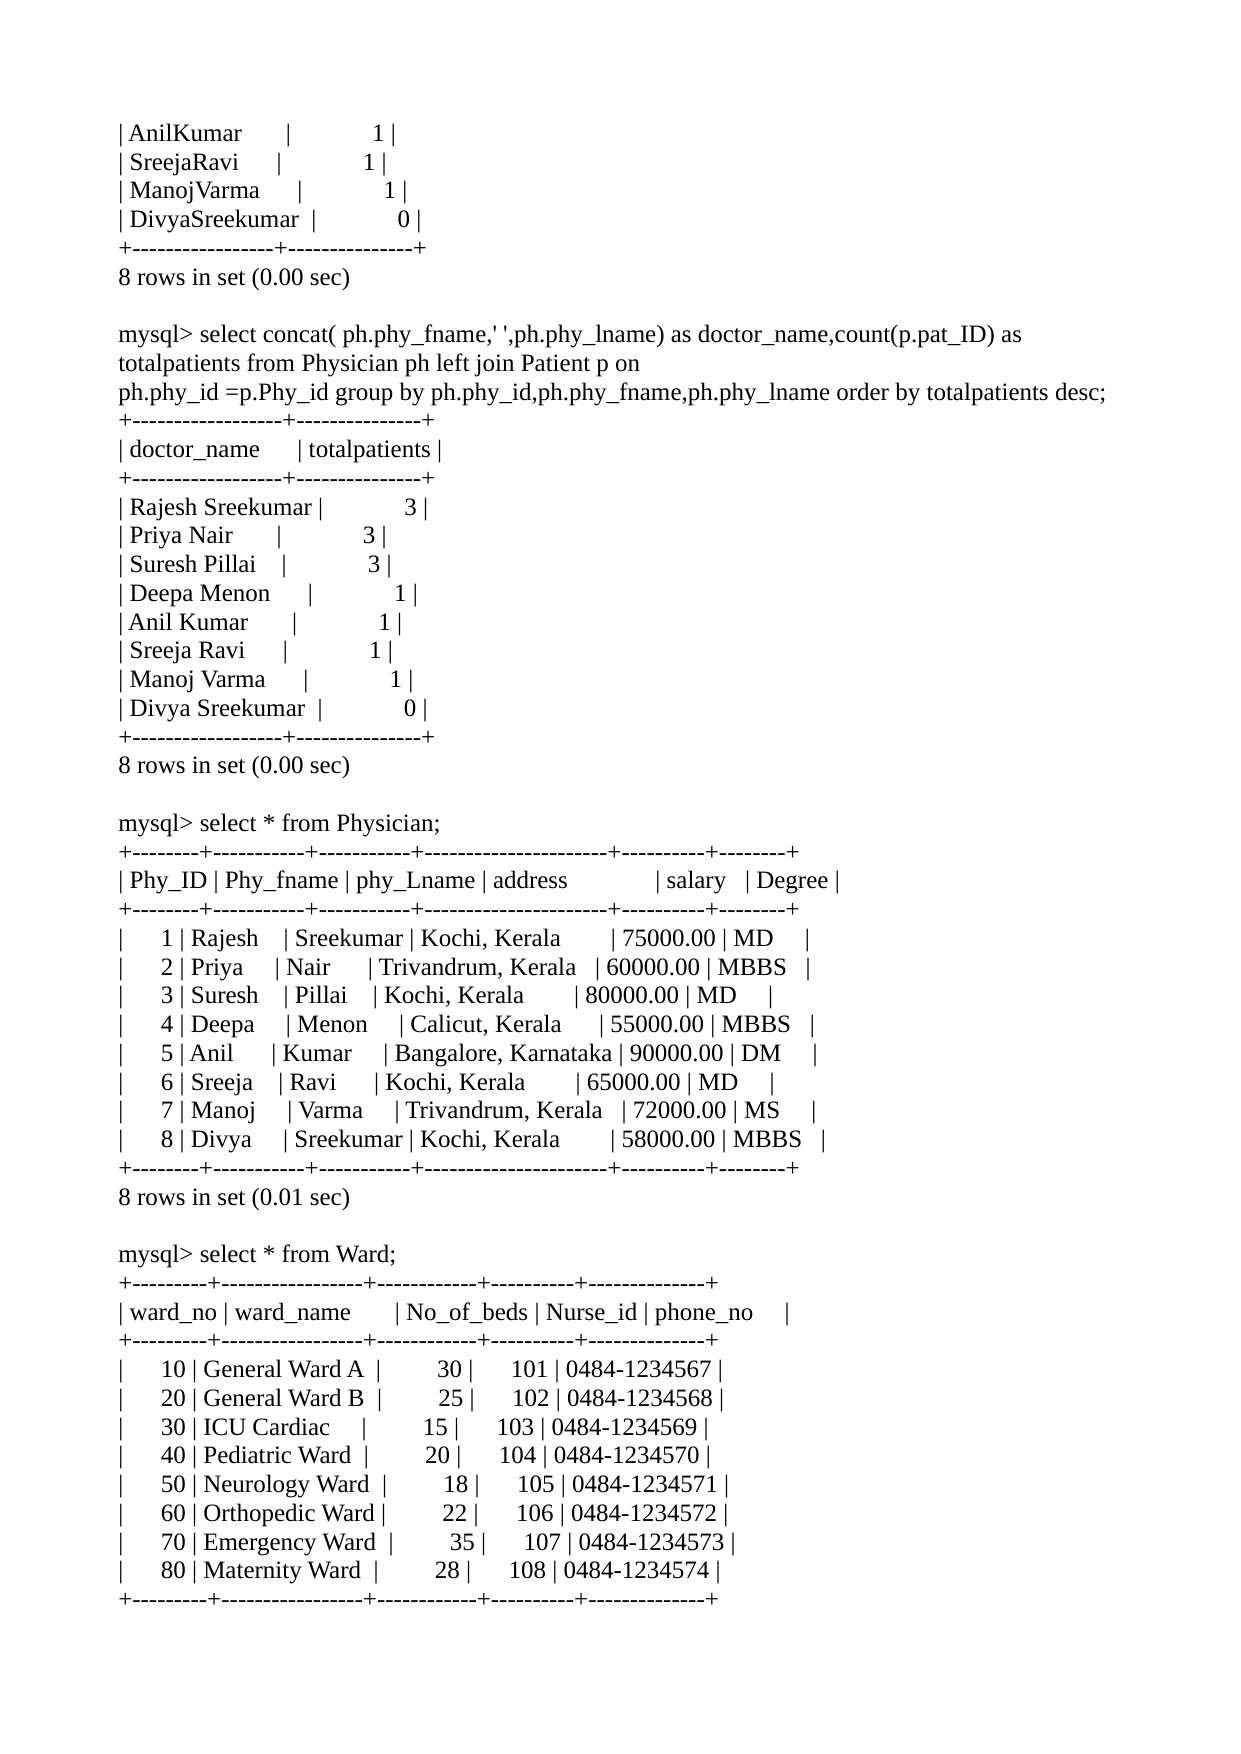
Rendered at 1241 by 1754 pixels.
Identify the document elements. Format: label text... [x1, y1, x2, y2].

text ph.phy_id =p.Phy_id group by ph.phy_id,ph.phy_fname,ph.phy_lname order by totalpatients desc; [118, 377, 1122, 406]
text 8 rows in set (0.01 sec) [118, 1182, 1122, 1211]
text +-----------------+---------------+ [118, 233, 1122, 262]
text mysql> select * from Ward; [118, 1239, 1122, 1268]
text +------------------+---------------+ [118, 463, 1122, 492]
text | 6 | Sreeja | Ravi | Kochi, Kerala | 65000.00 | MD | [118, 1067, 1122, 1096]
text +------------------+---------------+ [118, 406, 1122, 434]
text | 7 | Manoj | Varma | Trivandrum, Kerala | 72000.00 | MS | [118, 1096, 1122, 1124]
text | DivyaSreekumar | 0 | [118, 204, 1122, 233]
text | ManojVarma | 1 | [118, 176, 1122, 204]
text | Deepa Menon | 1 | [118, 578, 1122, 607]
text | 5 | Anil | Kumar | Bangalore, Karnataka | 90000.00 | DM | [118, 1038, 1122, 1067]
text | 20 | General Ward B | 25 | 102 | 0484-1234568 | [118, 1383, 1122, 1412]
text +--------+-----------+-----------+----------------------+----------+--------+ [118, 837, 1122, 866]
text | 8 | Divya | Sreekumar | Kochi, Kerala | 58000.00 | MBBS | [118, 1124, 1122, 1153]
text | Phy_ID | Phy_fname | phy_Lname | address | salary | Degree | [118, 866, 1122, 894]
text | 3 | Suresh | Pillai | Kochi, Kerala | 80000.00 | MD | [118, 981, 1122, 1009]
text +------------------+---------------+ [118, 722, 1122, 751]
text | Priya Nair | 3 | [118, 521, 1122, 549]
text | 1 | Rajesh | Sreekumar | Kochi, Kerala | 75000.00 | MD | [118, 923, 1122, 952]
text | doctor_name | totalpatients | [118, 434, 1122, 463]
text | SreejaRavi | 1 | [118, 147, 1122, 176]
text | 80 | Maternity Ward | 28 | 108 | 0484-1234574 | [118, 1556, 1122, 1584]
text +--------+-----------+-----------+----------------------+----------+--------+ [118, 1153, 1122, 1182]
text +---------+-----------------+------------+----------+--------------+ [118, 1326, 1122, 1354]
text | AnilKumar | 1 | [118, 118, 1122, 147]
text | Rajesh Sreekumar | 3 | [118, 492, 1122, 521]
text +--------+-----------+-----------+----------------------+----------+--------+ [118, 894, 1122, 923]
text | 2 | Priya | Nair | Trivandrum, Kerala | 60000.00 | MBBS | [118, 952, 1122, 981]
text | 50 | Neurology Ward | 18 | 105 | 0484-1234571 | [118, 1469, 1122, 1498]
text | 4 | Deepa | Menon | Calicut, Kerala | 55000.00 | MBBS | [118, 1009, 1122, 1038]
text +---------+-----------------+------------+----------+--------------+ [118, 1584, 1122, 1613]
text | Divya Sreekumar | 0 | [118, 693, 1122, 722]
text | 40 | Pediatric Ward | 20 | 104 | 0484-1234570 | [118, 1441, 1122, 1469]
text | Suresh Pillai | 3 | [118, 549, 1122, 578]
text | 30 | ICU Cardiac | 15 | 103 | 0484-1234569 | [118, 1412, 1122, 1441]
text | 70 | Emergency Ward | 35 | 107 | 0484-1234573 | [118, 1527, 1122, 1556]
text | ward_no | ward_name | No_of_beds | Nurse_id | phone_no | [118, 1297, 1122, 1326]
text mysql> select concat( ph.phy_fname,' ',ph.phy_lname) as doctor_name,count(p.pat_ID) as totalpatients from Physician ph left join Patient p on [118, 319, 1122, 377]
text +---------+-----------------+------------+----------+--------------+ [118, 1268, 1122, 1297]
text 8 rows in set (0.00 sec) [118, 262, 1122, 291]
text | 10 | General Ward A | 30 | 101 | 0484-1234567 | [118, 1354, 1122, 1383]
text | Manoj Varma | 1 | [118, 664, 1122, 693]
text | 60 | Orthopedic Ward | 22 | 106 | 0484-1234572 | [118, 1498, 1122, 1527]
text 8 rows in set (0.00 sec) [118, 751, 1122, 779]
text | Anil Kumar | 1 | [118, 607, 1122, 636]
text mysql> select * from Physician; [118, 808, 1122, 837]
text | Sreeja Ravi | 1 | [118, 636, 1122, 664]
